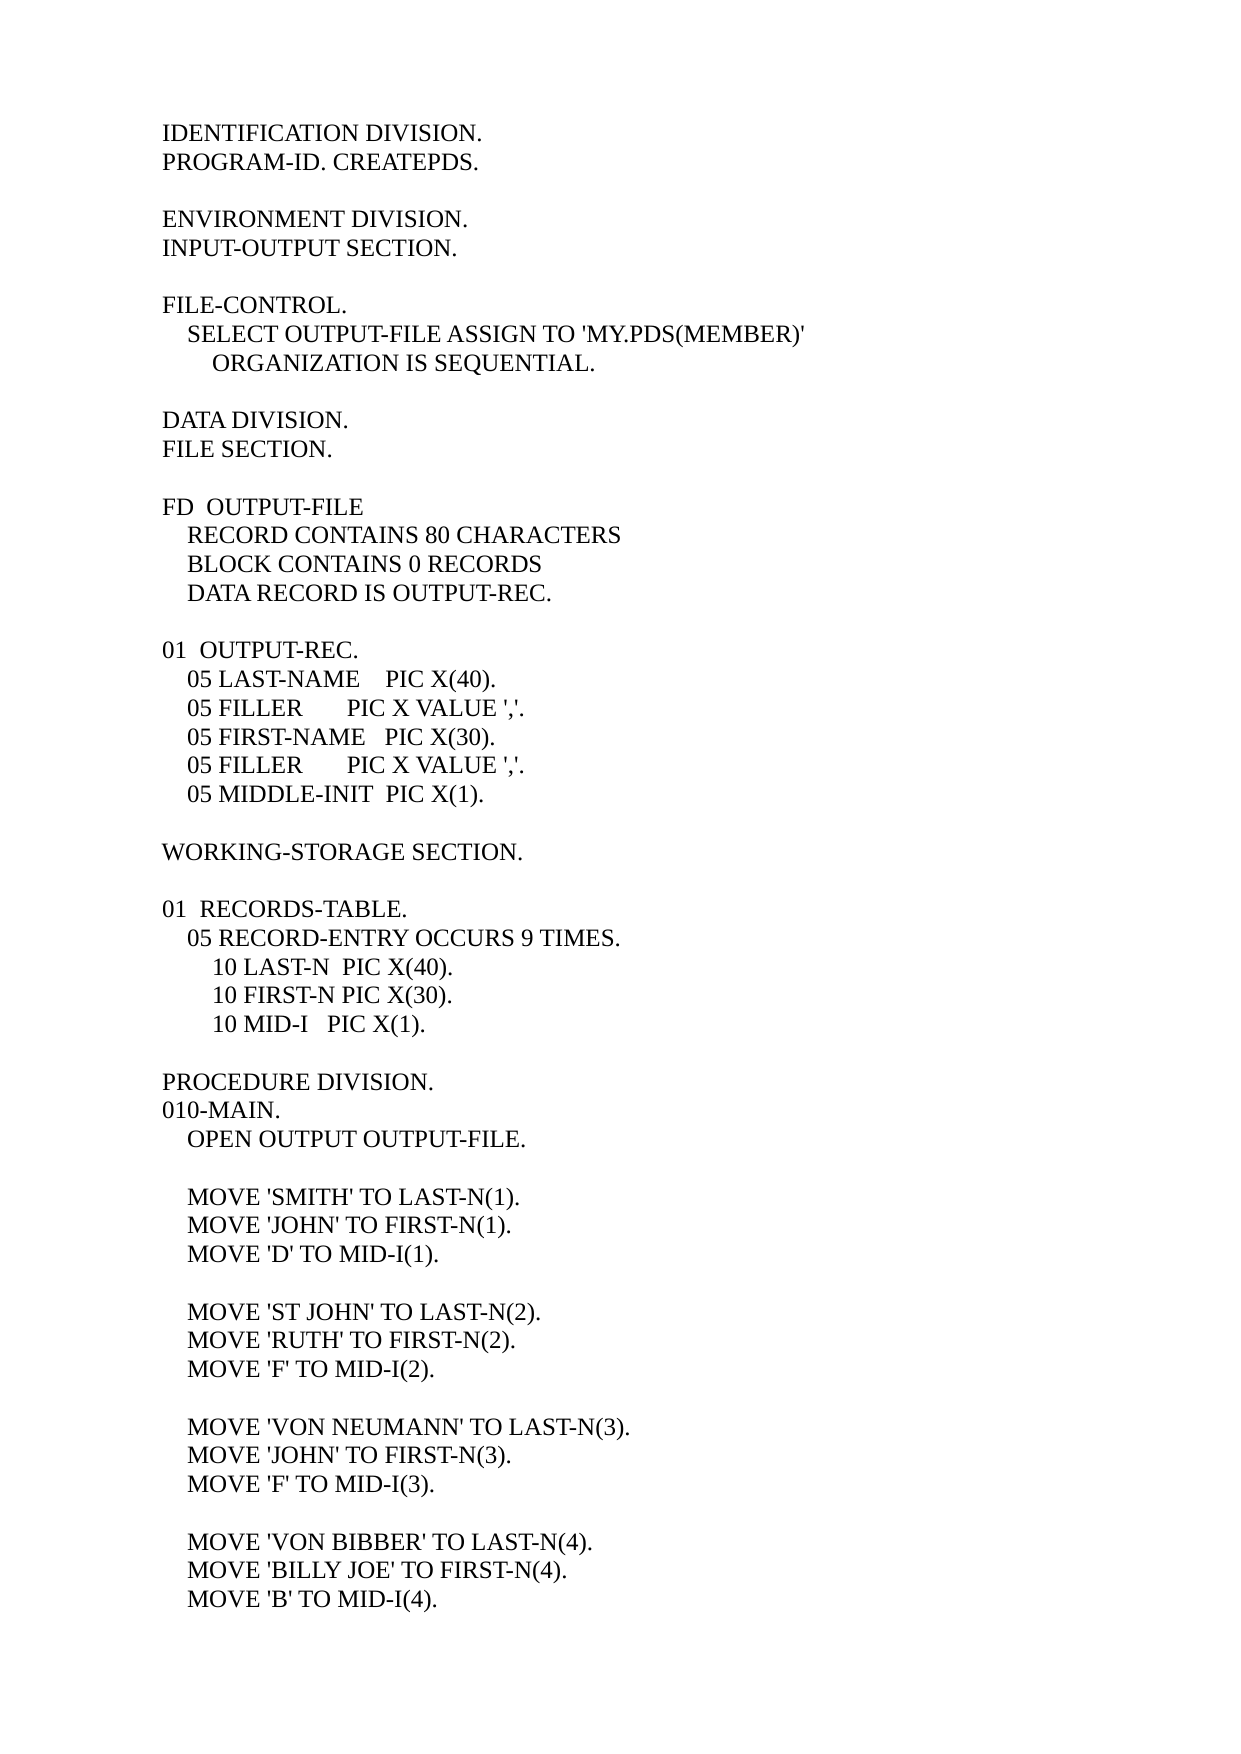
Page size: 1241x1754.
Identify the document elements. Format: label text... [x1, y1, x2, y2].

text 10 LAST-N PIC X(40). [118, 952, 1122, 981]
text FD OUTPUT-FILE [118, 492, 1122, 521]
text 05 RECORD-ENTRY OCCURS 9 TIMES. [118, 923, 1122, 952]
text MOVE 'JOHN' TO FIRST-N(3). [118, 1441, 1122, 1469]
text PROCEDURE DIVISION. [118, 1067, 1122, 1096]
text MOVE 'B' TO MID-I(4). [118, 1584, 1122, 1613]
text FILE SECTION. [118, 434, 1122, 463]
text MOVE 'F' TO MID-I(3). [118, 1469, 1122, 1498]
text MOVE 'JOHN' TO FIRST-N(1). [118, 1211, 1122, 1239]
text 05 MIDDLE-INIT PIC X(1). [118, 779, 1122, 808]
text INPUT-OUTPUT SECTION. [118, 233, 1122, 262]
text MOVE 'ST JOHN' TO LAST-N(2). [118, 1297, 1122, 1326]
text WORKING-STORAGE SECTION. [118, 837, 1122, 866]
text DATA RECORD IS OUTPUT-REC. [118, 578, 1122, 607]
text PROGRAM-ID. CREATEPDS. [118, 147, 1122, 176]
text OPEN OUTPUT OUTPUT-FILE. [118, 1124, 1122, 1153]
text 05 FIRST-NAME PIC X(30). [118, 722, 1122, 751]
text 01 RECORDS-TABLE. [118, 894, 1122, 923]
text ENVIRONMENT DIVISION. [118, 204, 1122, 233]
text SELECT OUTPUT-FILE ASSIGN TO 'MY.PDS(MEMBER)' [118, 319, 1122, 348]
text MOVE 'D' TO MID-I(1). [118, 1239, 1122, 1268]
text MOVE 'RUTH' TO FIRST-N(2). [118, 1326, 1122, 1354]
text 10 MID-I PIC X(1). [118, 1009, 1122, 1038]
text 05 LAST-NAME PIC X(40). [118, 664, 1122, 693]
text MOVE 'F' TO MID-I(2). [118, 1354, 1122, 1383]
text MOVE 'BILLY JOE' TO FIRST-N(4). [118, 1556, 1122, 1584]
text MOVE 'VON BIBBER' TO LAST-N(4). [118, 1527, 1122, 1556]
text BLOCK CONTAINS 0 RECORDS [118, 549, 1122, 578]
text 05 FILLER PIC X VALUE ','. [118, 751, 1122, 779]
text MOVE 'SMITH' TO LAST-N(1). [118, 1182, 1122, 1211]
text 01 OUTPUT-REC. [118, 636, 1122, 664]
text FILE-CONTROL. [118, 291, 1122, 319]
text 10 FIRST-N PIC X(30). [118, 981, 1122, 1009]
text IDENTIFICATION DIVISION. [118, 118, 1122, 147]
text ORGANIZATION IS SEQUENTIAL. [118, 348, 1122, 377]
text MOVE 'VON NEUMANN' TO LAST-N(3). [118, 1412, 1122, 1441]
text DATA DIVISION. [118, 406, 1122, 434]
text 05 FILLER PIC X VALUE ','. [118, 693, 1122, 722]
text 010-MAIN. [118, 1096, 1122, 1124]
text RECORD CONTAINS 80 CHARACTERS [118, 521, 1122, 549]
